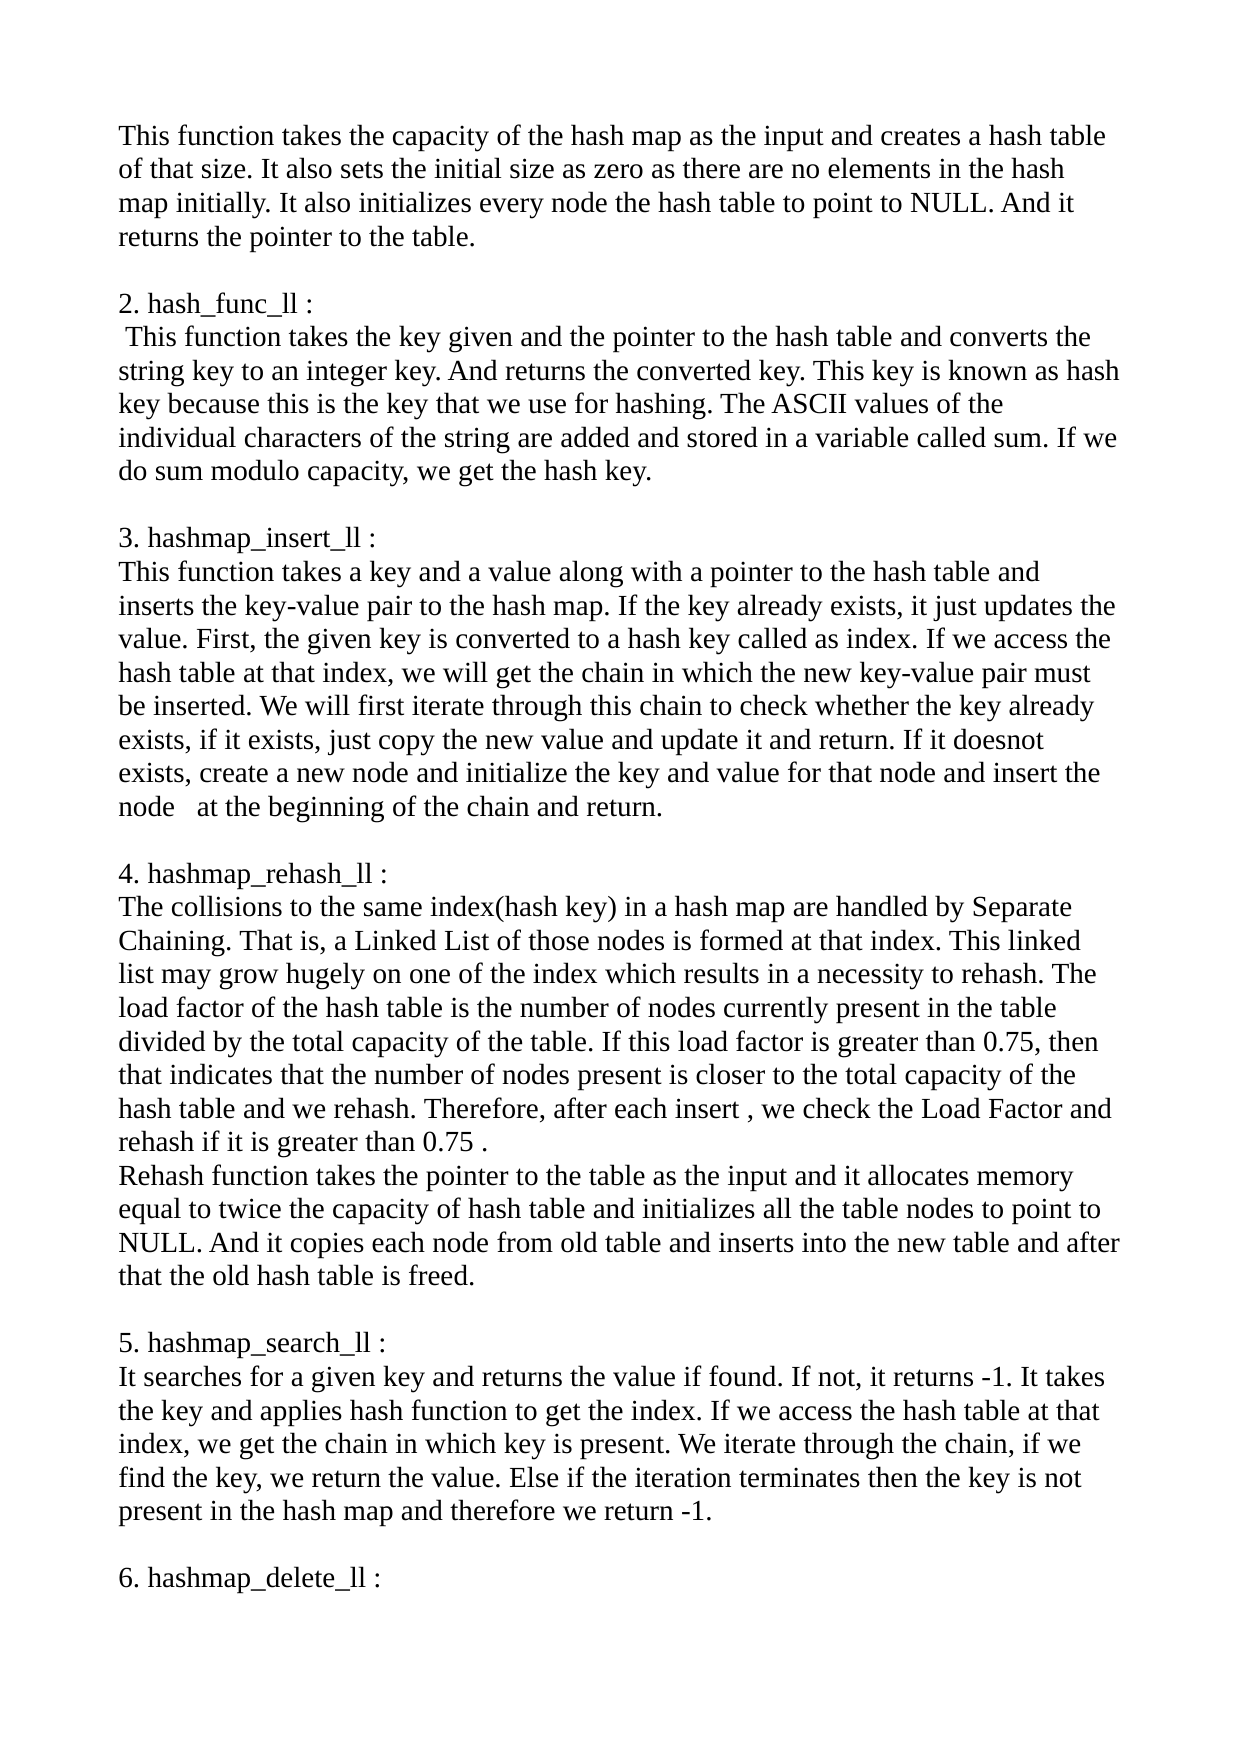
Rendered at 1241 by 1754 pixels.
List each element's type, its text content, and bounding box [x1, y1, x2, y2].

text 6. hashmap_delete_ll : [118, 1560, 1122, 1594]
text Rehash function takes the pointer to the table as the input and it allocates memory equal to twice the capacity of hash table and initializes all the table nodes to point to NULL. And it copies each node from old table and inserts into the new table and after that the old hash table is freed. [118, 1158, 1122, 1292]
text This function takes a key and a value along with a pointer to the hash table and inserts the key-value pair to the hash map. If the key already exists, it just updates the value. First, the given key is converted to a hash key called as index. If we access the hash table at that index, we will get the chain in which the new key-value pair must be inserted. We will first iterate through this chain to check whether the key already exists, if it exists, just copy the new value and update it and return. If it doesnot exists, create a new node and initialize the key and value for that node and insert the node at the beginning of the chain and return. [118, 554, 1122, 822]
text 4. hashmap_rehash_ll : [118, 856, 1122, 889]
text It searches for a given key and returns the value if found. If not, it returns -1. It takes the key and applies hash function to get the index. If we access the hash table at that index, we get the chain in which key is present. We iterate through the chain, if we find the key, we return the value. Else if the iteration terminates then the key is not present in the hash map and therefore we return -1. [118, 1359, 1122, 1527]
text 3. hashmap_insert_ll : [118, 521, 1122, 554]
text 2. hash_func_ll : [118, 286, 1122, 319]
text The collisions to the same index(hash key) in a hash map are handled by Separate Chaining. That is, a Linked List of those nodes is formed at that index. This linked list may grow hugely on one of the index which results in a necessity to rehash. The load factor of the hash table is the number of nodes currently present in the table divided by the total capacity of the table. If this load factor is greater than 0.75, then that indicates that the number of nodes present is closer to the total capacity of the hash table and we rehash. Therefore, after each insert , we check the Load Factor and rehash if it is greater than 0.75 . [118, 889, 1122, 1158]
text This function takes the key given and the pointer to the hash table and converts the string key to an integer key. And returns the converted key. This key is known as hash key because this is the key that we use for hashing. The ASCII values of the individual characters of the string are added and stored in a variable called sum. If we do sum modulo capacity, we get the hash key. [118, 319, 1122, 487]
text This function takes the capacity of the hash map as the input and creates a hash table of that size. It also sets the initial size as zero as there are no elements in the hash map initially. It also initializes every node the hash table to point to NULL. And it returns the pointer to the table. [118, 118, 1122, 252]
text 5. hashmap_search_ll : [118, 1326, 1122, 1359]
